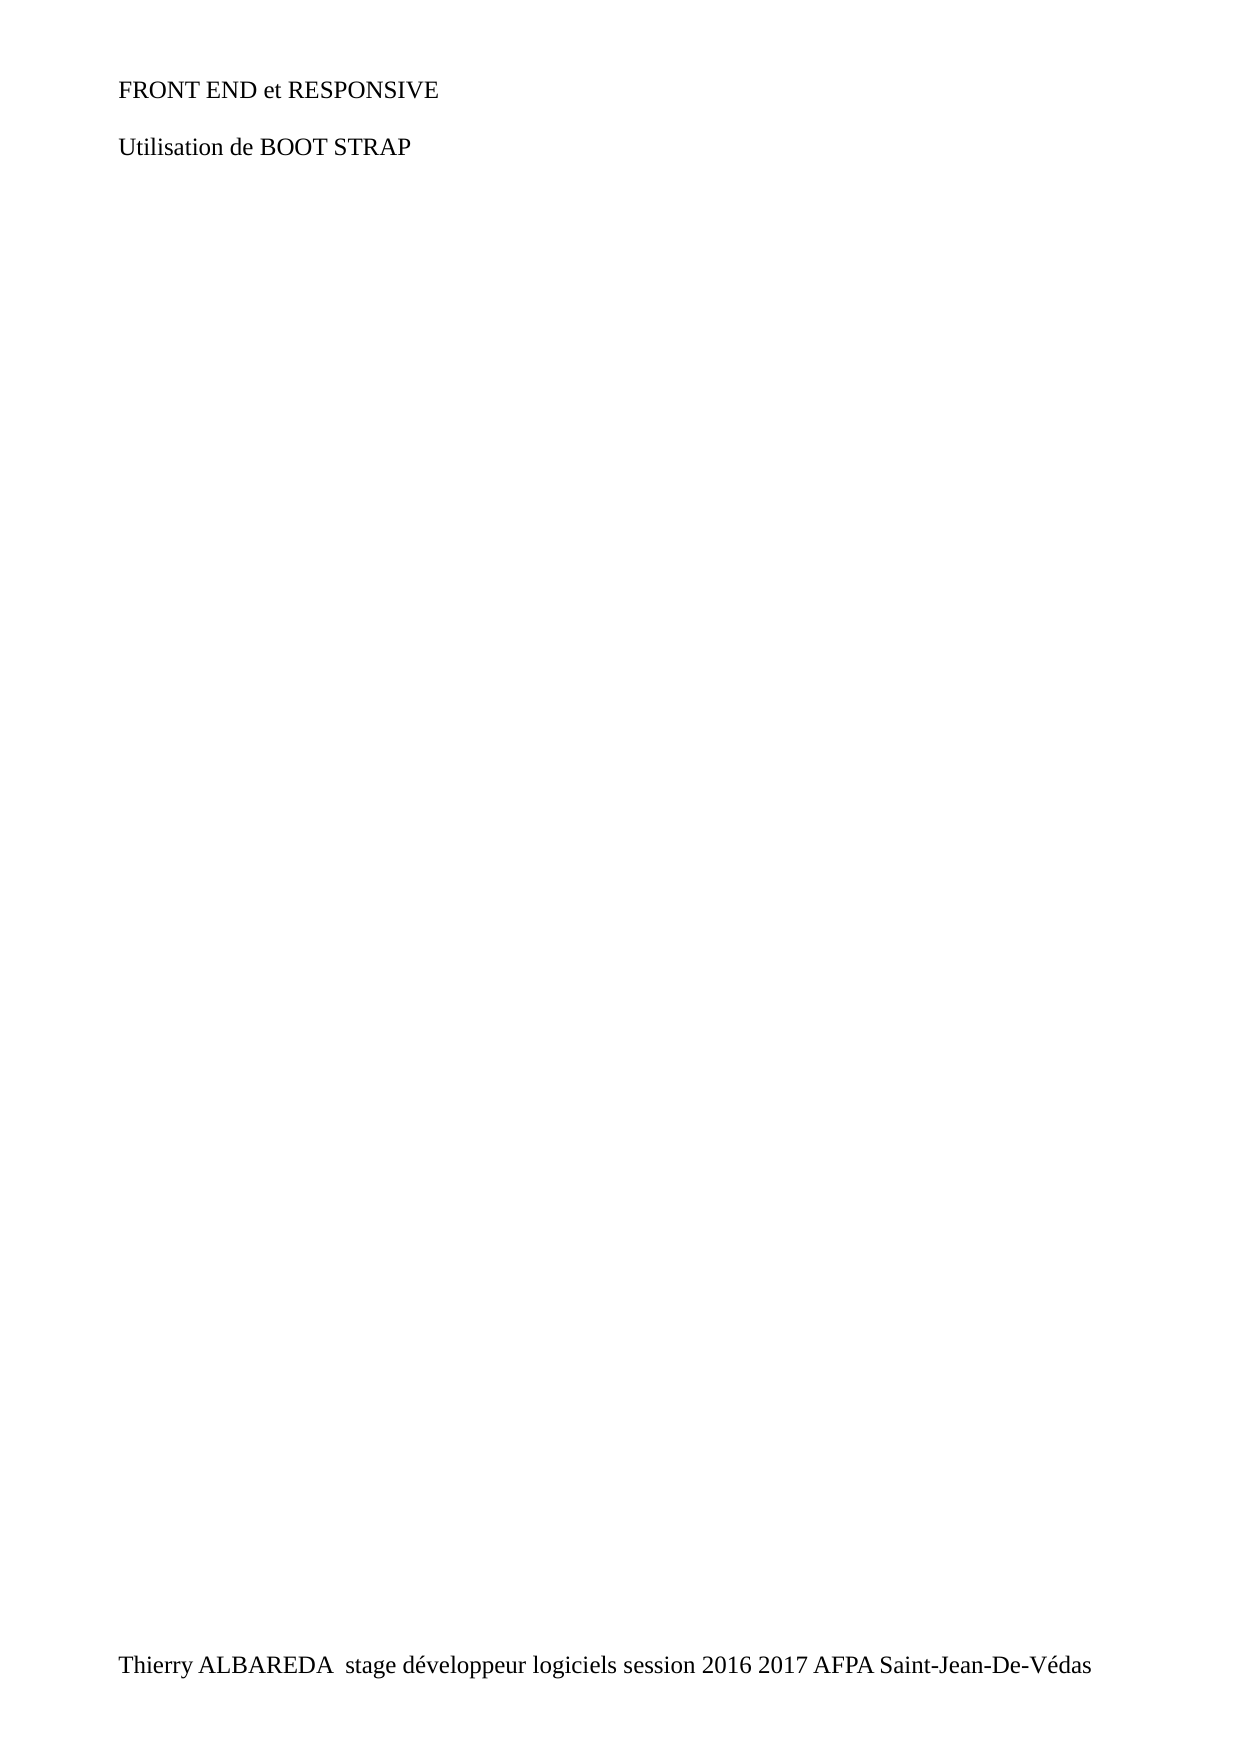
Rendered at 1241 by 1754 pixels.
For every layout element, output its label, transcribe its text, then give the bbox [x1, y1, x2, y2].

text Utilisation de BOOT STRAP [118, 132, 1122, 161]
text FRONT END et RESPONSIVE [118, 75, 1122, 104]
